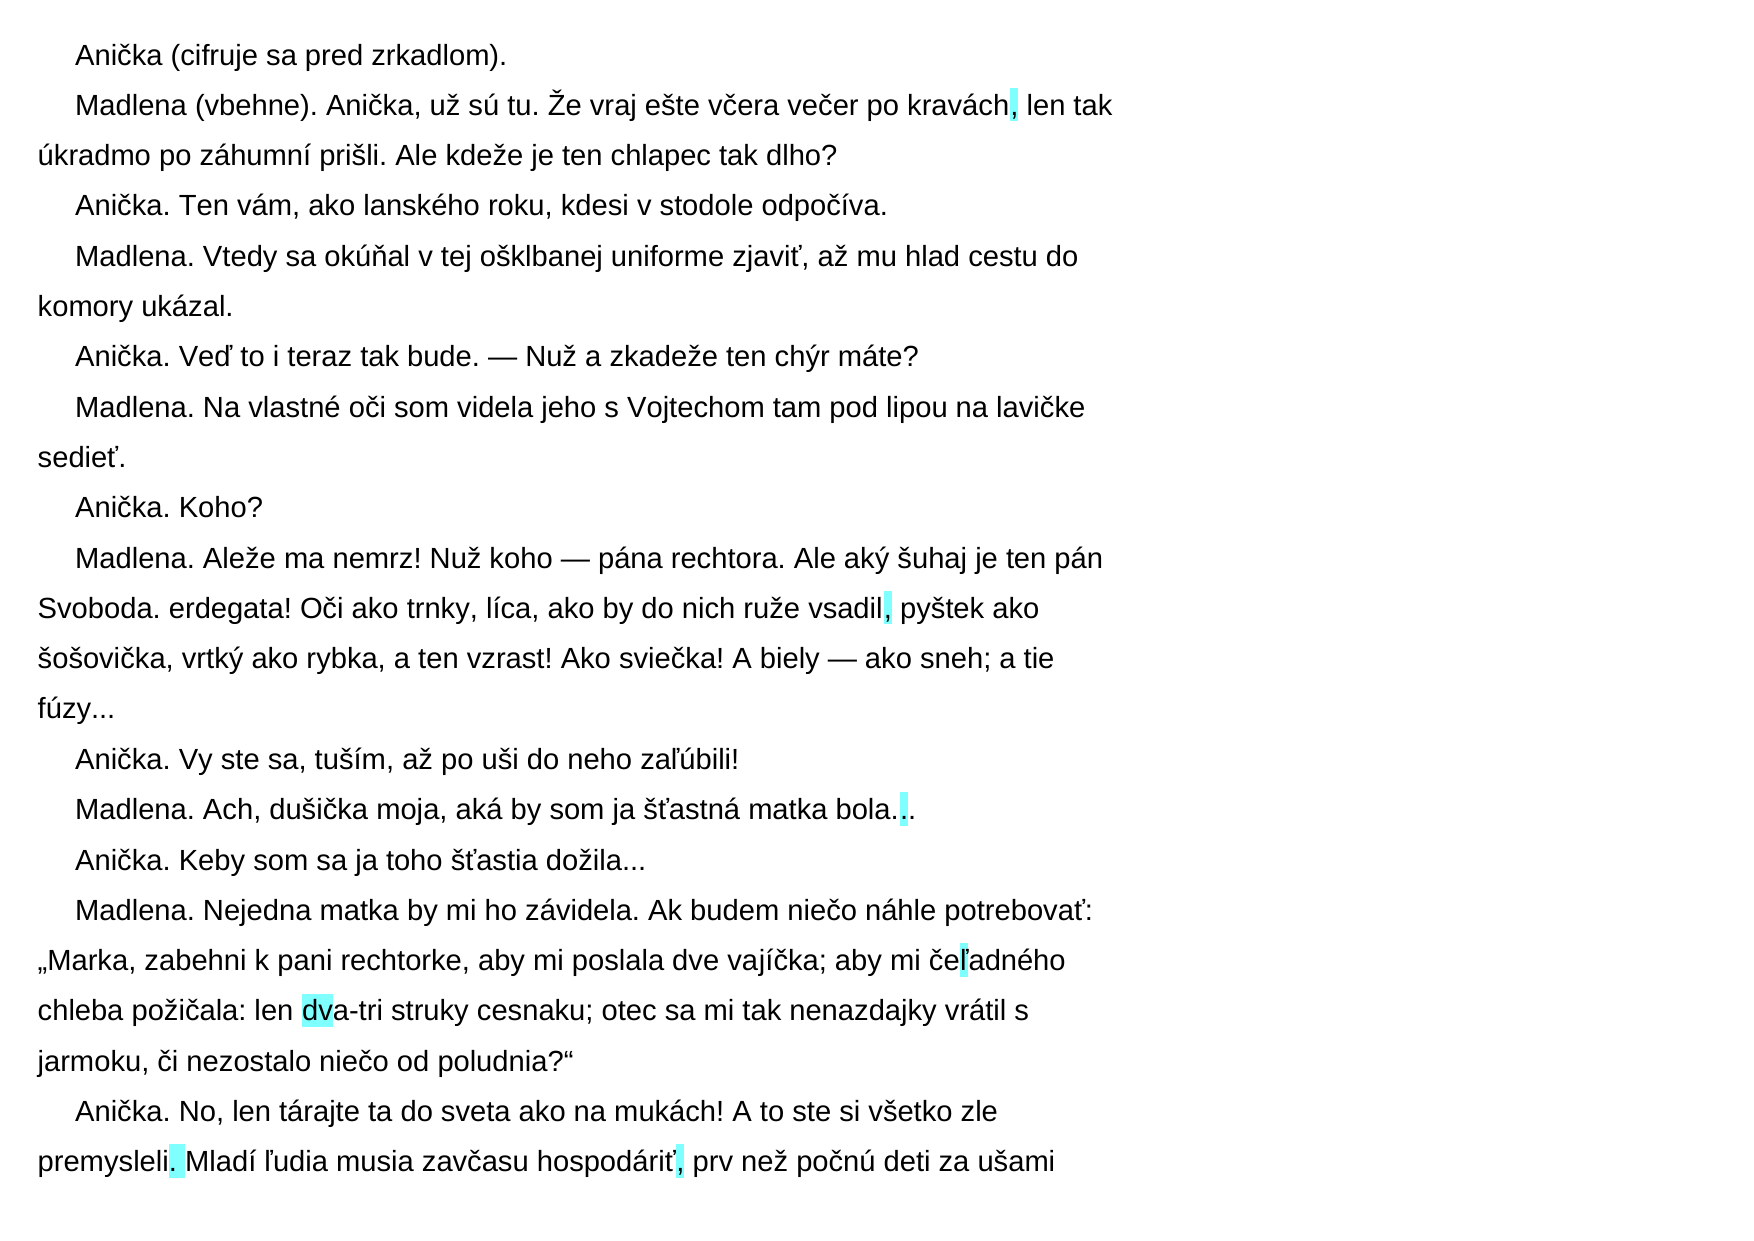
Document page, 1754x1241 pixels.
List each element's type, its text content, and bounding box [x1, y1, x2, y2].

text Madlena. Nejedna matka by mi ho závidela. Ak budem niečo náhle potrebovať: „Marka, za­behni k pani rechtorke, aby mi poslala dve va­jíčka; aby mi čeľadného chleba požičala: len dva-tri struky cesnaku; otec sa mi tak nenazdajky vrátil s jarmoku, či nezostalo niečo od poludnia?“ [37, 893, 1130, 1077]
text Anička. Ten vám, ako lanského roku, kdesi v stodole odpočíva. [37, 188, 1130, 222]
text Madlena. Aleže ma nemrz! Nuž koho — pána rechtora. Ale aký šuhaj je ten pán Svoboda. erdegata! Oči ako trnky, líca, ako by do nich ruže vsadil, pyštek ako šošovička, vrtký ako rybka, a ten vzrast! Ako sviečka! A biely — ako sneh; a tie fúzy... [37, 541, 1130, 725]
text Anička. No, len tárajte ta do sveta ako na mukách! A to ste si všetko zle premysleli. Mladí ľudia musia zavčasu hospodáriť, prv než počnú deti za ušami [37, 1094, 1130, 1178]
text Anička. Keby som sa ja toho šťastia dožila... [37, 842, 1130, 876]
text Anička. Koho? [37, 490, 1130, 524]
text Anička. Veď to i teraz tak bude. — Nuž a zkadeže ten chýr máte? [37, 339, 1130, 373]
text Madlena (vbehne). Anička, už sú tu. Že vraj ešte včera večer po kravách, len tak úkradmo po záhumní prišli. Ale kdeže je ten chlapec tak dlho? [37, 88, 1130, 172]
text Madlena. Ach, dušička moja, aká by som ja šťastná matka bola... [37, 792, 1130, 826]
text Anička. Vy ste sa, tuším, až po uši do neho zaľúbili! [37, 742, 1130, 775]
text Madlena. Vtedy sa okúňal v tej ošklbanej uniforme zjaviť, až mu hlad cestu do komory ukázal. [37, 239, 1130, 323]
text Anička (cifruje sa pred zrkadlom). [37, 37, 1130, 71]
text Madlena. Na vlastné oči som videla jeho s Vojtechom tam pod lipou na lavičke sedieť. [37, 390, 1130, 473]
